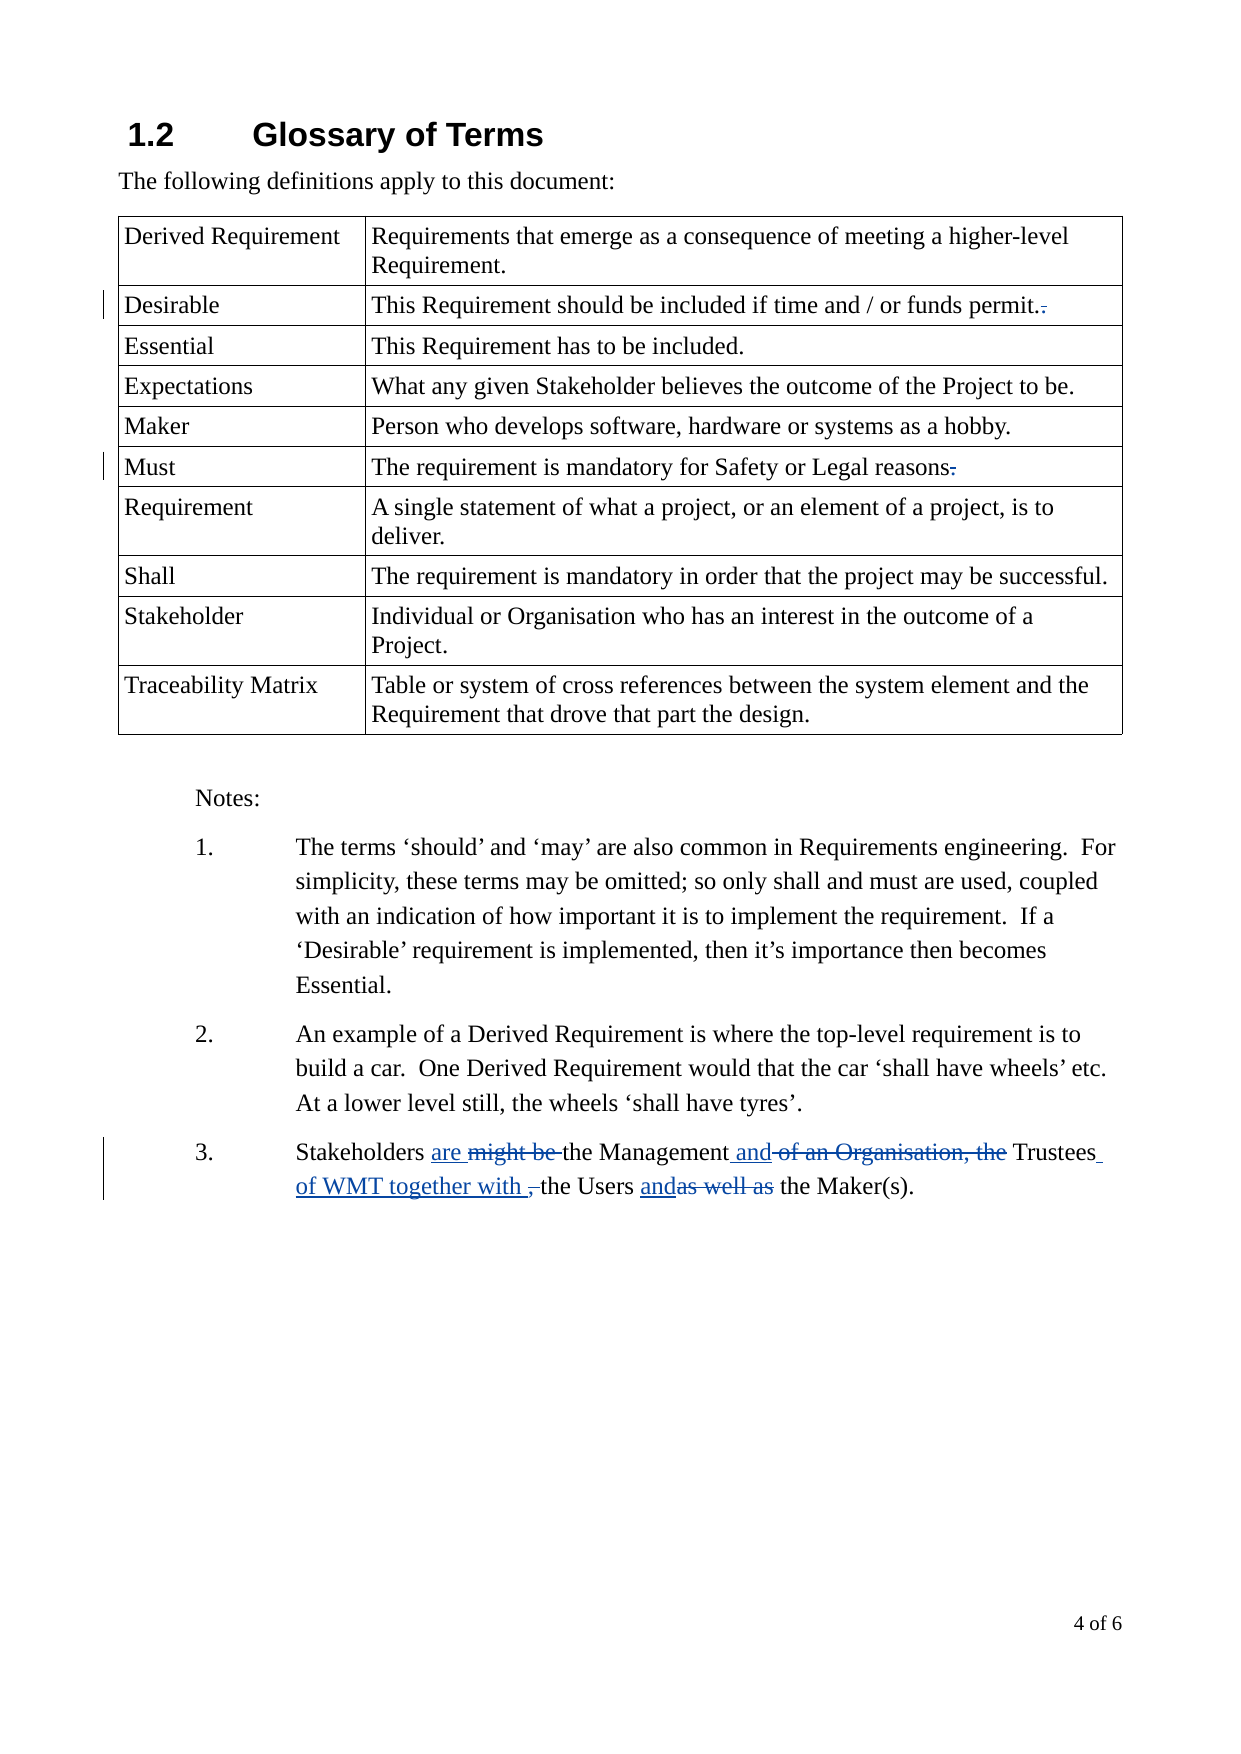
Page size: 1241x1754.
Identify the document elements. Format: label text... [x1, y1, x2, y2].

table_cell Essential [119, 326, 365, 365]
text 3. Stakeholders are the Management and Trustees of WMT together with the Users and the Maker(s). [195, 1137, 1122, 1200]
table_cell Individual or Organisation who has an interest in the outcome of a Project. [366, 597, 1122, 664]
table_header Requirements that emerge as a consequence of meeting a higher-level Requirement. [366, 217, 1122, 284]
table_cell This Requirement has to be included. [366, 326, 1122, 365]
table_cell Expectations [119, 366, 365, 406]
subtitle Glossary of Terms [118, 115, 1122, 154]
table_cell Table or system of cross references between the system element and the Requirement that drove that part the design. [366, 666, 1122, 734]
table_header Derived Requirement [119, 217, 365, 284]
table_cell Desirable [119, 286, 365, 325]
table_cell The requirement is mandatory in order that the project may be successful. [366, 556, 1122, 596]
text Notes: [195, 783, 1122, 812]
table_cell Person who develops software, hardware or systems as a hobby. [366, 407, 1122, 446]
table_cell Shall [119, 556, 365, 596]
table_cell Must [119, 447, 365, 486]
text The following definitions apply to this document: [118, 166, 1122, 195]
table_cell This Requirement should be included if time and / or funds permit. [366, 286, 1122, 325]
table_cell Requirement [119, 487, 365, 555]
table_cell Maker [119, 407, 365, 446]
table_cell A single statement of what a project, or an element of a project, is to deliver. [366, 487, 1122, 555]
table_cell What any given Stakeholder believes the outcome of the Project to be. [366, 366, 1122, 406]
text 2. An example of a Derived Requirement is where the top-level requirement is to build a car. One Derived Requirement would that the car ‘shall have wheels’ etc. At a lower level still, the wheels ‘shall have tyres’. [195, 1019, 1122, 1117]
text 1. The terms ‘should’ and ‘may’ are also common in Requirements engineering. For simplicity, these terms may be omitted; so only shall and must are used, coupled with an indication of how important it is to implement the requirement. If a ‘Desirable’ requirement is implemented, then it’s importance then becomes Essential. [195, 832, 1122, 998]
table_cell The requirement is mandatory for Safety or Legal reasons [366, 447, 1122, 486]
table_cell Stakeholder [119, 597, 365, 664]
table_cell Traceability Matrix [119, 666, 365, 734]
